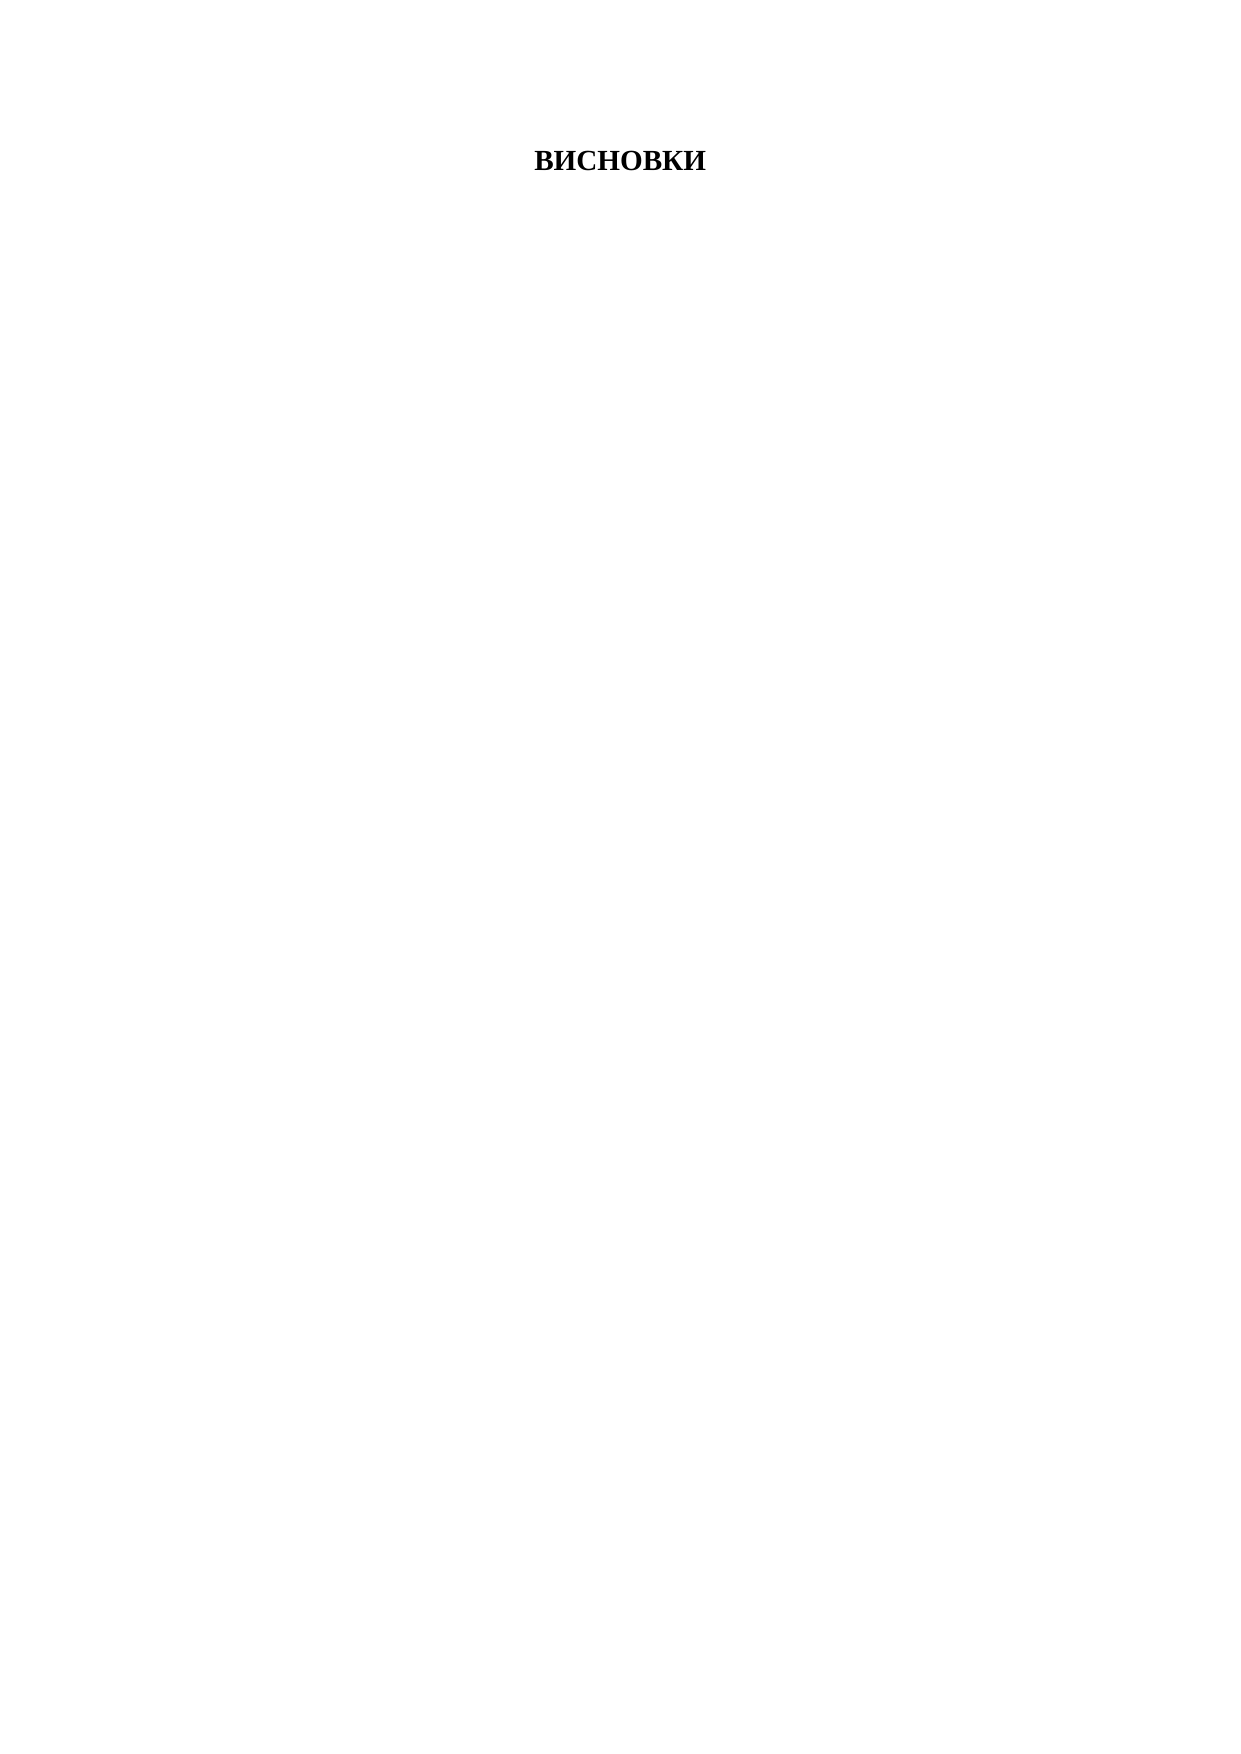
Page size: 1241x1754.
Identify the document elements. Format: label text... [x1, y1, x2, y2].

subtitle Висновки [118, 143, 1122, 177]
